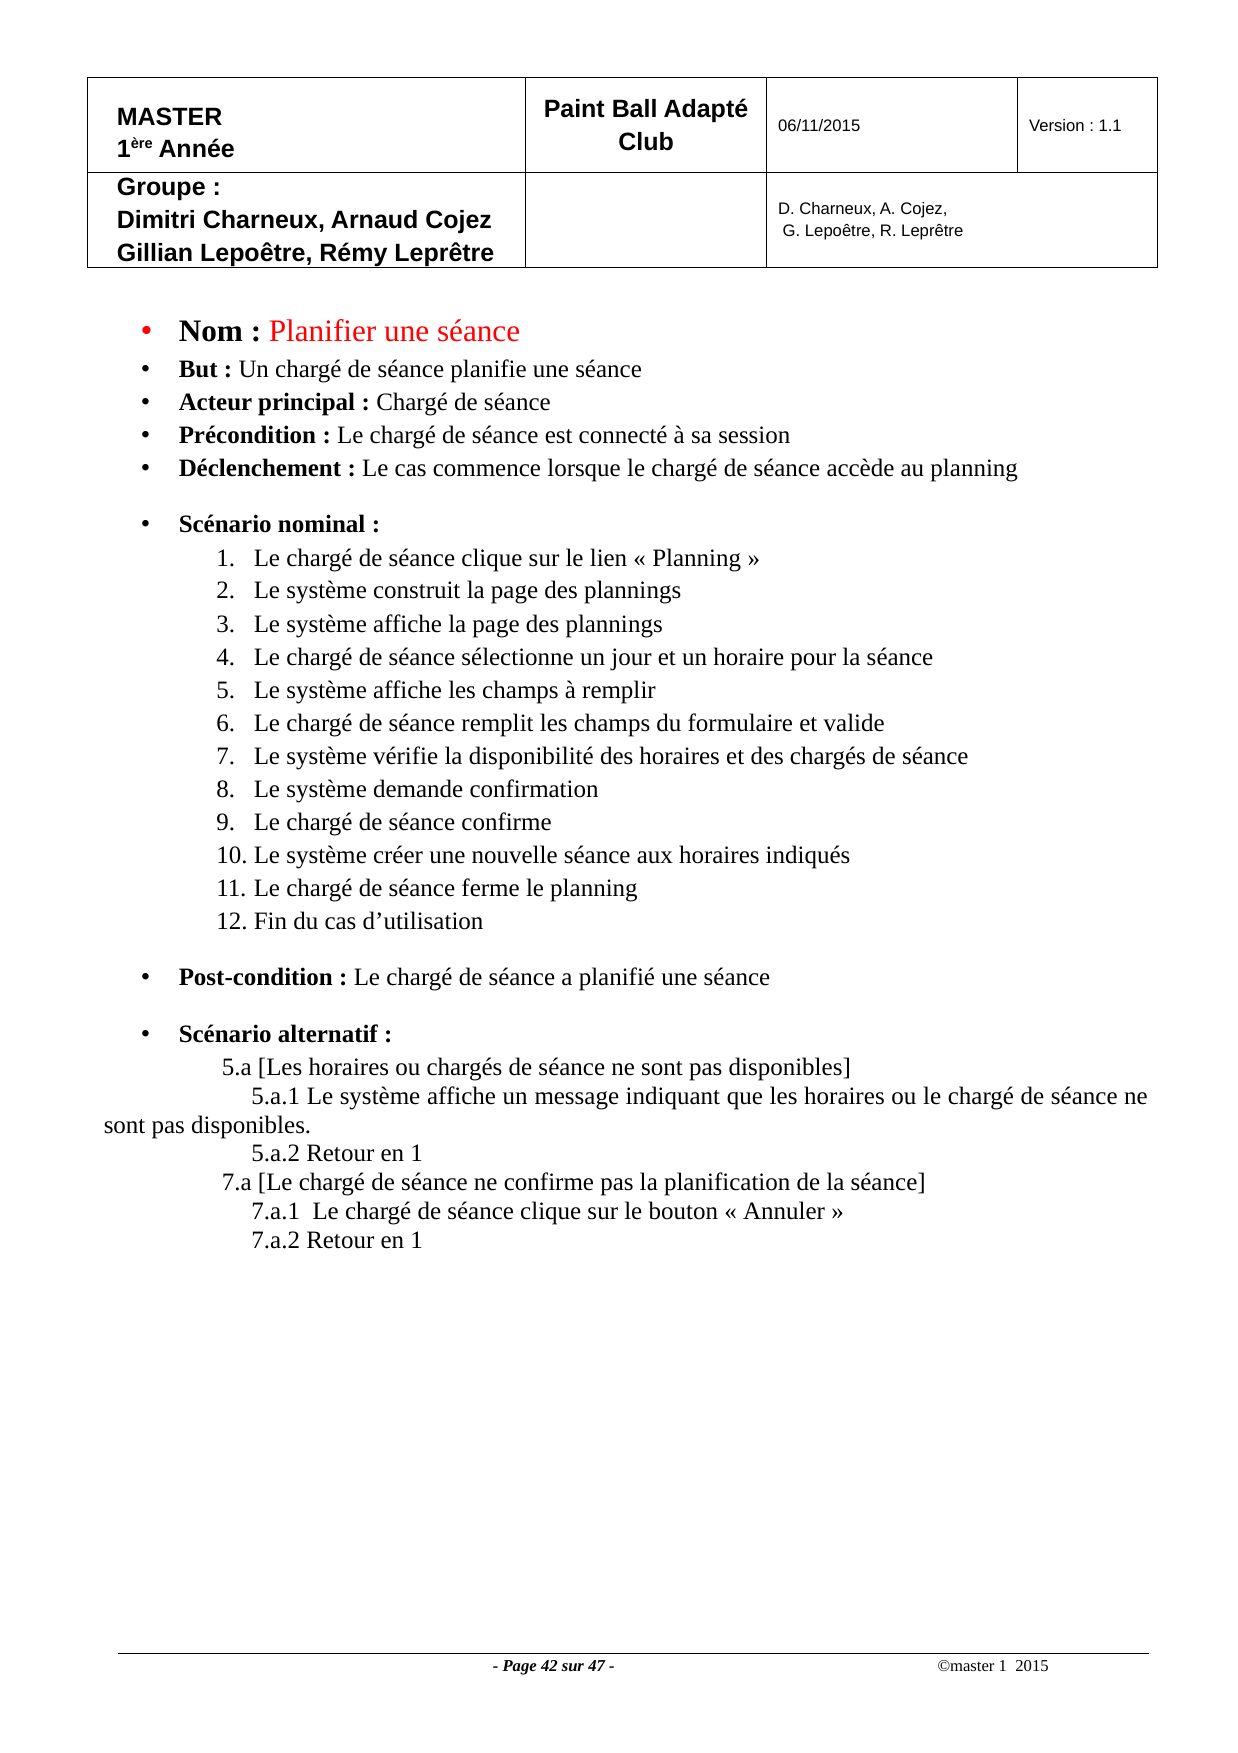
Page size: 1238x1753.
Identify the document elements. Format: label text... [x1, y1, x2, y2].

list Le système affiche les champs à remplir [216, 675, 1149, 703]
text 7.a.1 Le chargé de séance clique sur le bouton « Annuler » [103, 1196, 1149, 1225]
text 7.a [Le chargé de séance ne confirme pas la planification de la séance] [103, 1167, 1149, 1196]
list Nom : Planifier une séance [141, 313, 1149, 348]
list Scénario alternatif : [141, 1019, 1149, 1048]
list Scénario nominal : [141, 509, 1149, 538]
text 5.a.1 Le système affiche un message indiquant que les horaires ou le chargé de séance ne sont pas disponibles. [103, 1081, 1149, 1138]
list Le chargé de séance ferme le planning [216, 873, 1149, 902]
list Le système construit la page des plannings [216, 576, 1149, 604]
list Le système demande confirmation [216, 774, 1149, 802]
list Le chargé de séance sélectionne un jour et un horaire pour la séance [216, 642, 1149, 670]
text 5.a.2 Retour en 1 [103, 1138, 1149, 1167]
list Précondition : Le chargé de séance est connecté à sa session [141, 420, 1149, 449]
list But : Un chargé de séance planifie une séance [141, 354, 1149, 383]
list Le système créer une nouvelle séance aux horaires indiqués [216, 840, 1149, 868]
list Acteur principal : Chargé de séance [141, 387, 1149, 416]
list Le chargé de séance clique sur le lien « Planning » [216, 543, 1149, 571]
text 5.a [Les horaires ou chargés de séance ne sont pas disponibles] [103, 1052, 1149, 1081]
list Post-condition : Le chargé de séance a planifié une séance [141, 962, 1149, 991]
list Déclenchement : Le cas commence lorsque le chargé de séance accède au planning [141, 453, 1149, 482]
list Fin du cas d’utilisation [216, 906, 1149, 934]
list Le chargé de séance confirme [216, 807, 1149, 836]
list Le chargé de séance remplit les champs du formulaire et valide [216, 708, 1149, 736]
list Le système vérifie la disponibilité des horaires et des chargés de séance [216, 741, 1149, 769]
list Le système affiche la page des plannings [216, 609, 1149, 637]
text 7.a.2 Retour en 1 [103, 1225, 1149, 1253]
